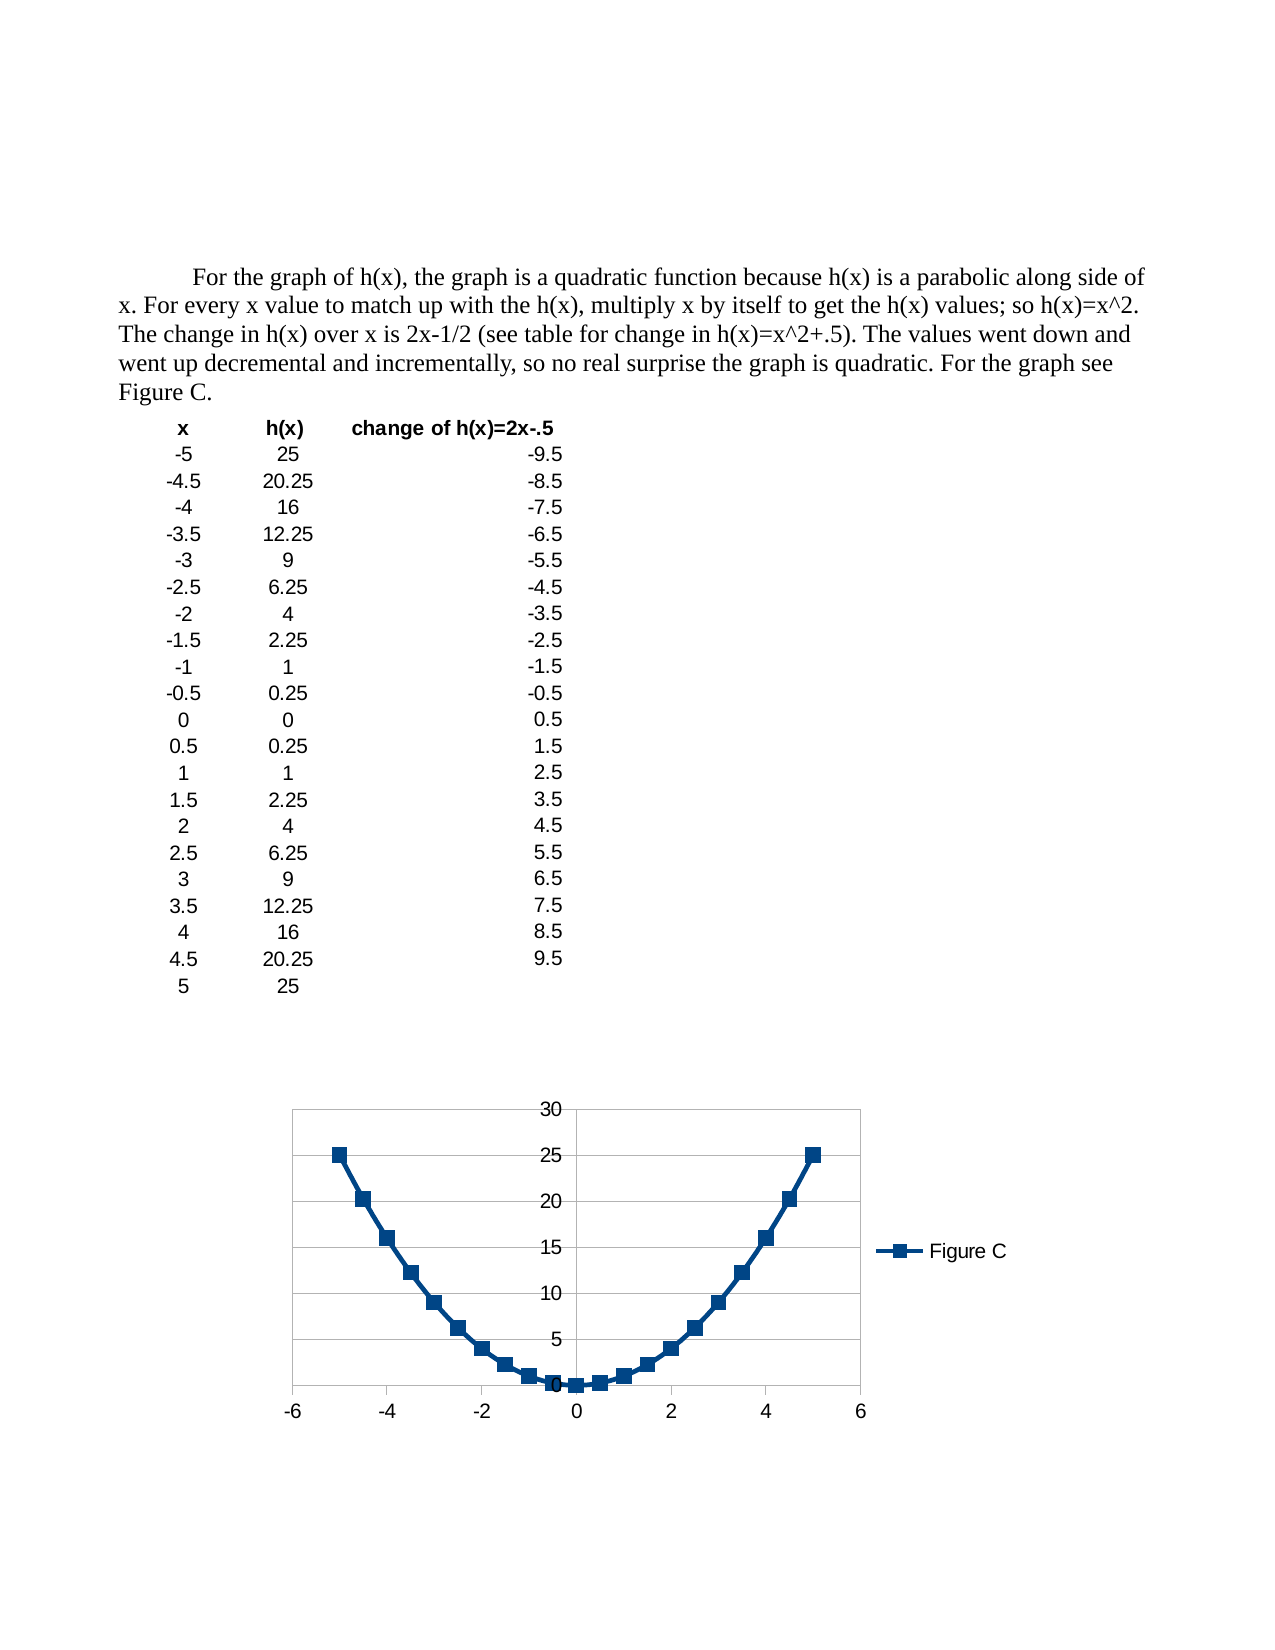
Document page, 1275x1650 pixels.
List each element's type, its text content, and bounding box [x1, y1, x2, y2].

text For the graph of h(x), the graph is a quadratic function because h(x) is a parabolic along side of x. For every x value to match up with the h(x), multiply x by itself to get the h(x) values; so h(x)=x^2. The change in h(x) over x is 2x-1/2 (see table for change in h(x)=x^2+.5). The values went down and went up decremental and incrementally, so no real surprise the graph is quadratic. For the graph see Figure C. [118, 262, 1157, 406]
